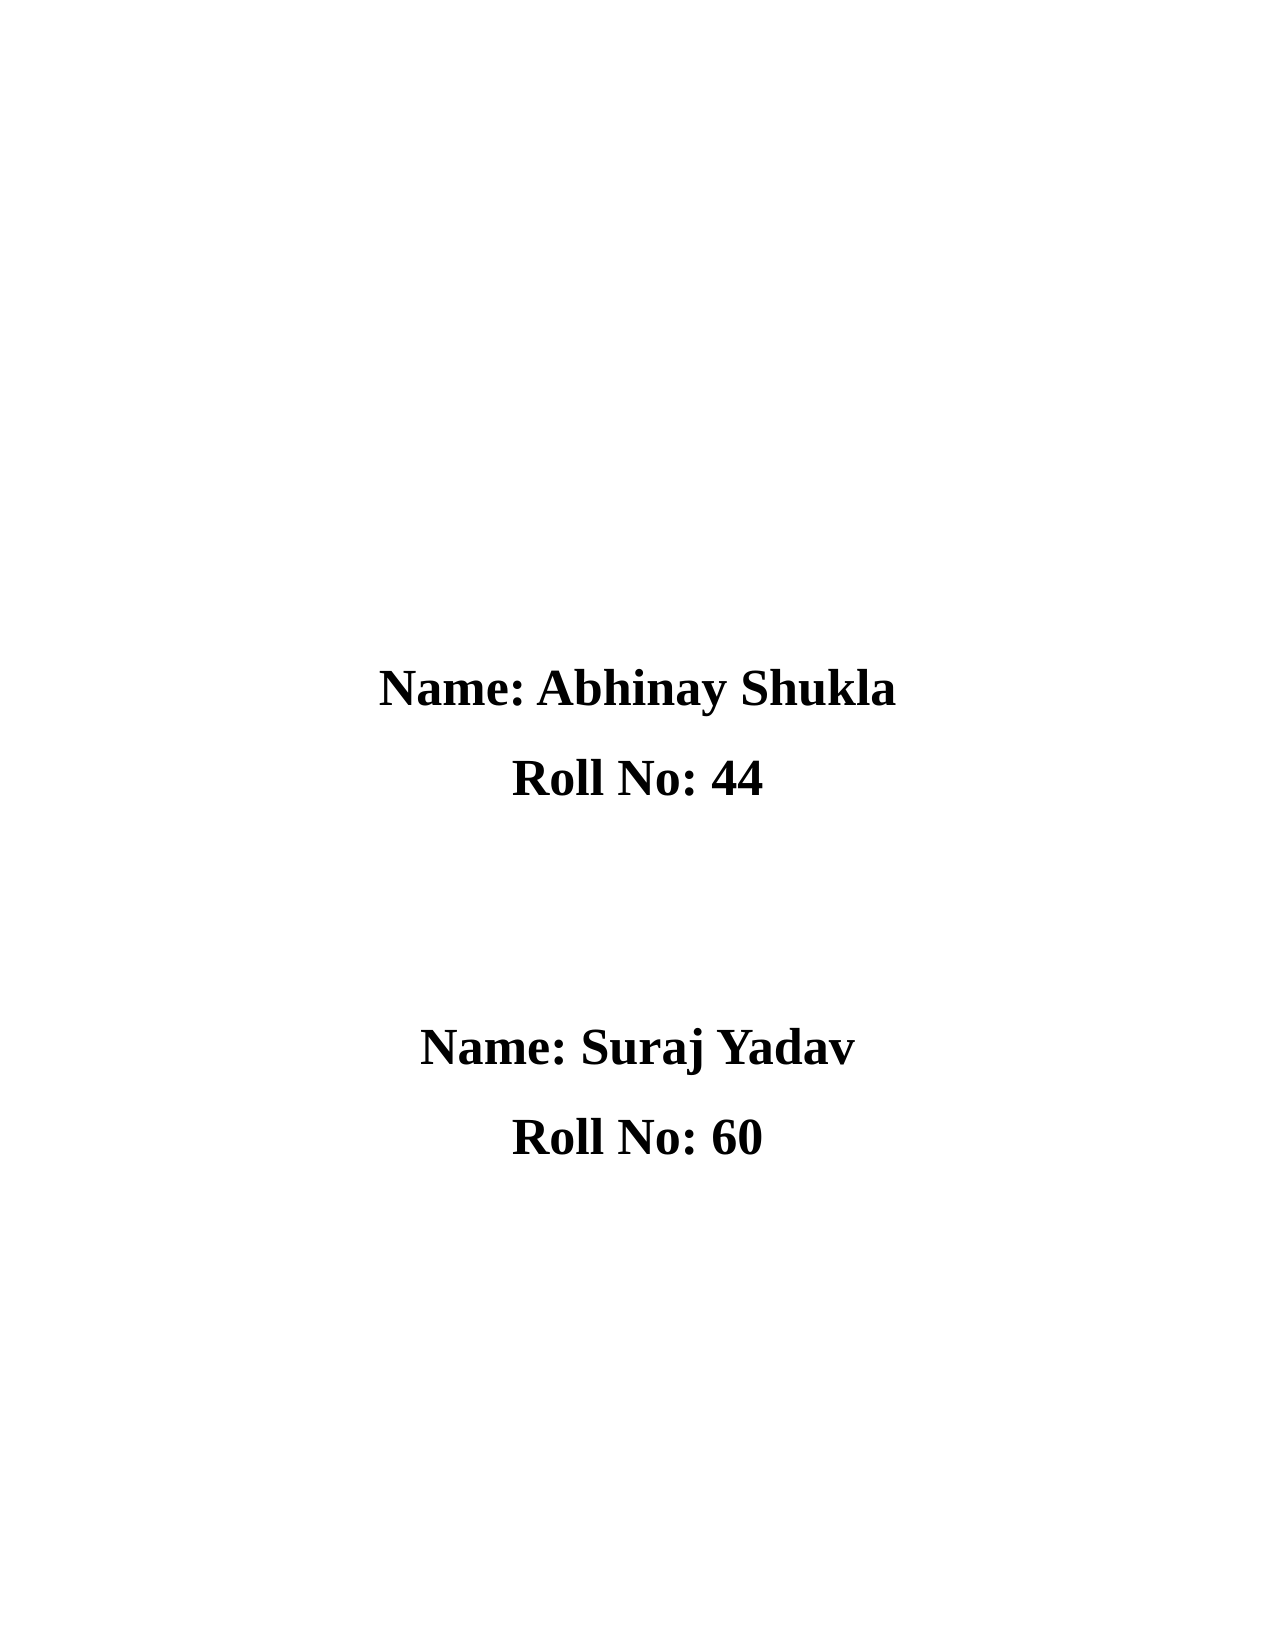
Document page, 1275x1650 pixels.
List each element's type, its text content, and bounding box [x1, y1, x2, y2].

text Name: Suraj Yadav [118, 1016, 1157, 1076]
text Name: Abhinay Shukla [118, 657, 1157, 717]
text Roll No: 60 [118, 1106, 1157, 1166]
text Roll No: 44 [118, 747, 1157, 807]
